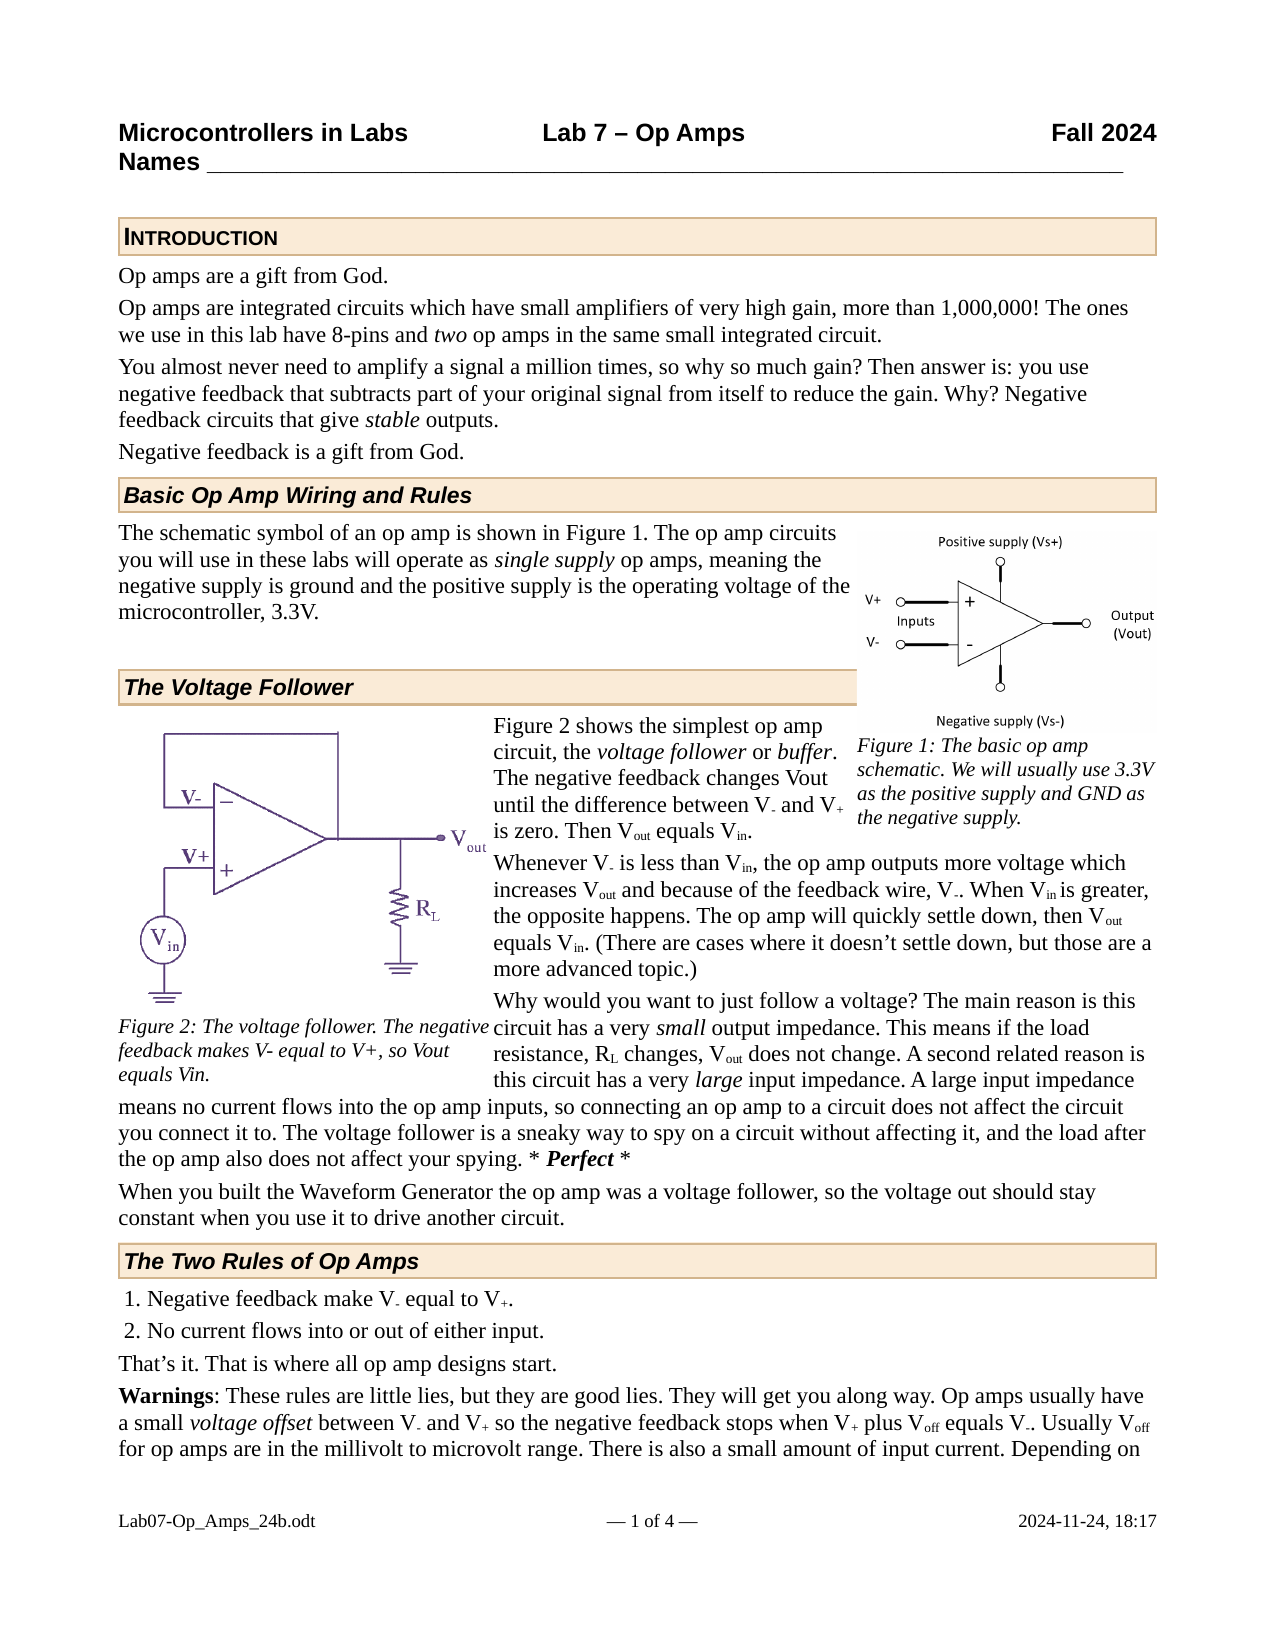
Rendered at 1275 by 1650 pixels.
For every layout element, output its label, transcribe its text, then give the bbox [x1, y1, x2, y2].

text You almost never need to amplify a signal a million times, so why so much gain? Then answer is: you use negative feedback that subtracts part of your original signal from itself to reduce the gain. Why? Negative feedback circuits that give stable outputs. [118, 353, 1157, 432]
text Figure 2 shows the simplest op amp circuit, the voltage follower or buffer. The negative feedback changes Vout until the difference between V- and V+ is zero. Then Vout equals Vin. [118, 712, 1157, 843]
text Figure 1: The basic op amp schematic. We will usually use 3.3V as the positive supply and GND as the negative supply. [857, 733, 1157, 829]
text The schematic symbol of an op amp is shown in Figure 1. The op amp circuits you will use in these labs will operate as single supply op amps, meaning the negative supply is ground and the positive supply is the operating voltage of the microcontroller, 3.3V. [118, 519, 1157, 625]
text Op amps are integrated circuits which have small amplifiers of very high gain, more than 1,000,000! The ones we use in this lab have 8-pins and two op amps in the same small integrated circuit. [118, 294, 1157, 347]
subtitle Introduction [120, 219, 1155, 254]
list Negative feedback make V- equal to V+. [118, 1285, 1157, 1311]
text Why would you want to just follow a voltage? The main reason is this circuit has a very small output impedance. This means if the load resistance, RL changes, Vout does not change. A second related reason is this circuit has a very large input impedance. A large input impedance means no current flows into the op amp inputs, so connecting an op amp to a circuit does not affect the circuit you connect it to. The voltage follower is a sneaky way to spy on a circuit without affecting it, and the load after the op amp also does not affect your spying. * Perfect * [118, 987, 1157, 1172]
text That’s it. That is where all op amp designs start. [118, 1350, 1157, 1376]
text Op amps are a gift from God. [118, 262, 1157, 288]
text Negative feedback is a gift from God. [118, 438, 1157, 465]
subtitle Basic Op Amp Wiring and Rules [120, 479, 1155, 511]
text Whenever V- is less than Vin, the op amp outputs more voltage which increases Vout and because of the feedback wire, V-. When Vin is greater, the opposite happens. The op amp will quickly settle down, then Vout equals Vin. (There are cases where it doesn’t settle down, but those are a more advanced topic.) [494, 849, 1157, 981]
list No current flows into or out of either input. [118, 1317, 1157, 1344]
subtitle The Two Rules of Op Amps [120, 1245, 1155, 1277]
text Figure 2: The voltage follower. The negative feedback makes V- equal to V+, so Vout equals Vin. [118, 1014, 493, 1086]
text When you built the Waveform Generator the op amp was a voltage follower, so the voltage out should stay constant when you use it to drive another circuit. [118, 1178, 1157, 1231]
picture [856, 531, 1157, 733]
subtitle The Voltage Follower [120, 671, 856, 703]
text Warnings: These rules are little lies, but they are good lies. They will get you along way. Op amps usually have a small voltage offset between V- and V+ so the negative feedback stops when V+ plus Voff equals V-. Usually Voff for op amps are in the millivolt to microvolt range. There is also a small amount of input current. Depending on [118, 1382, 1157, 1461]
picture [118, 724, 494, 1014]
